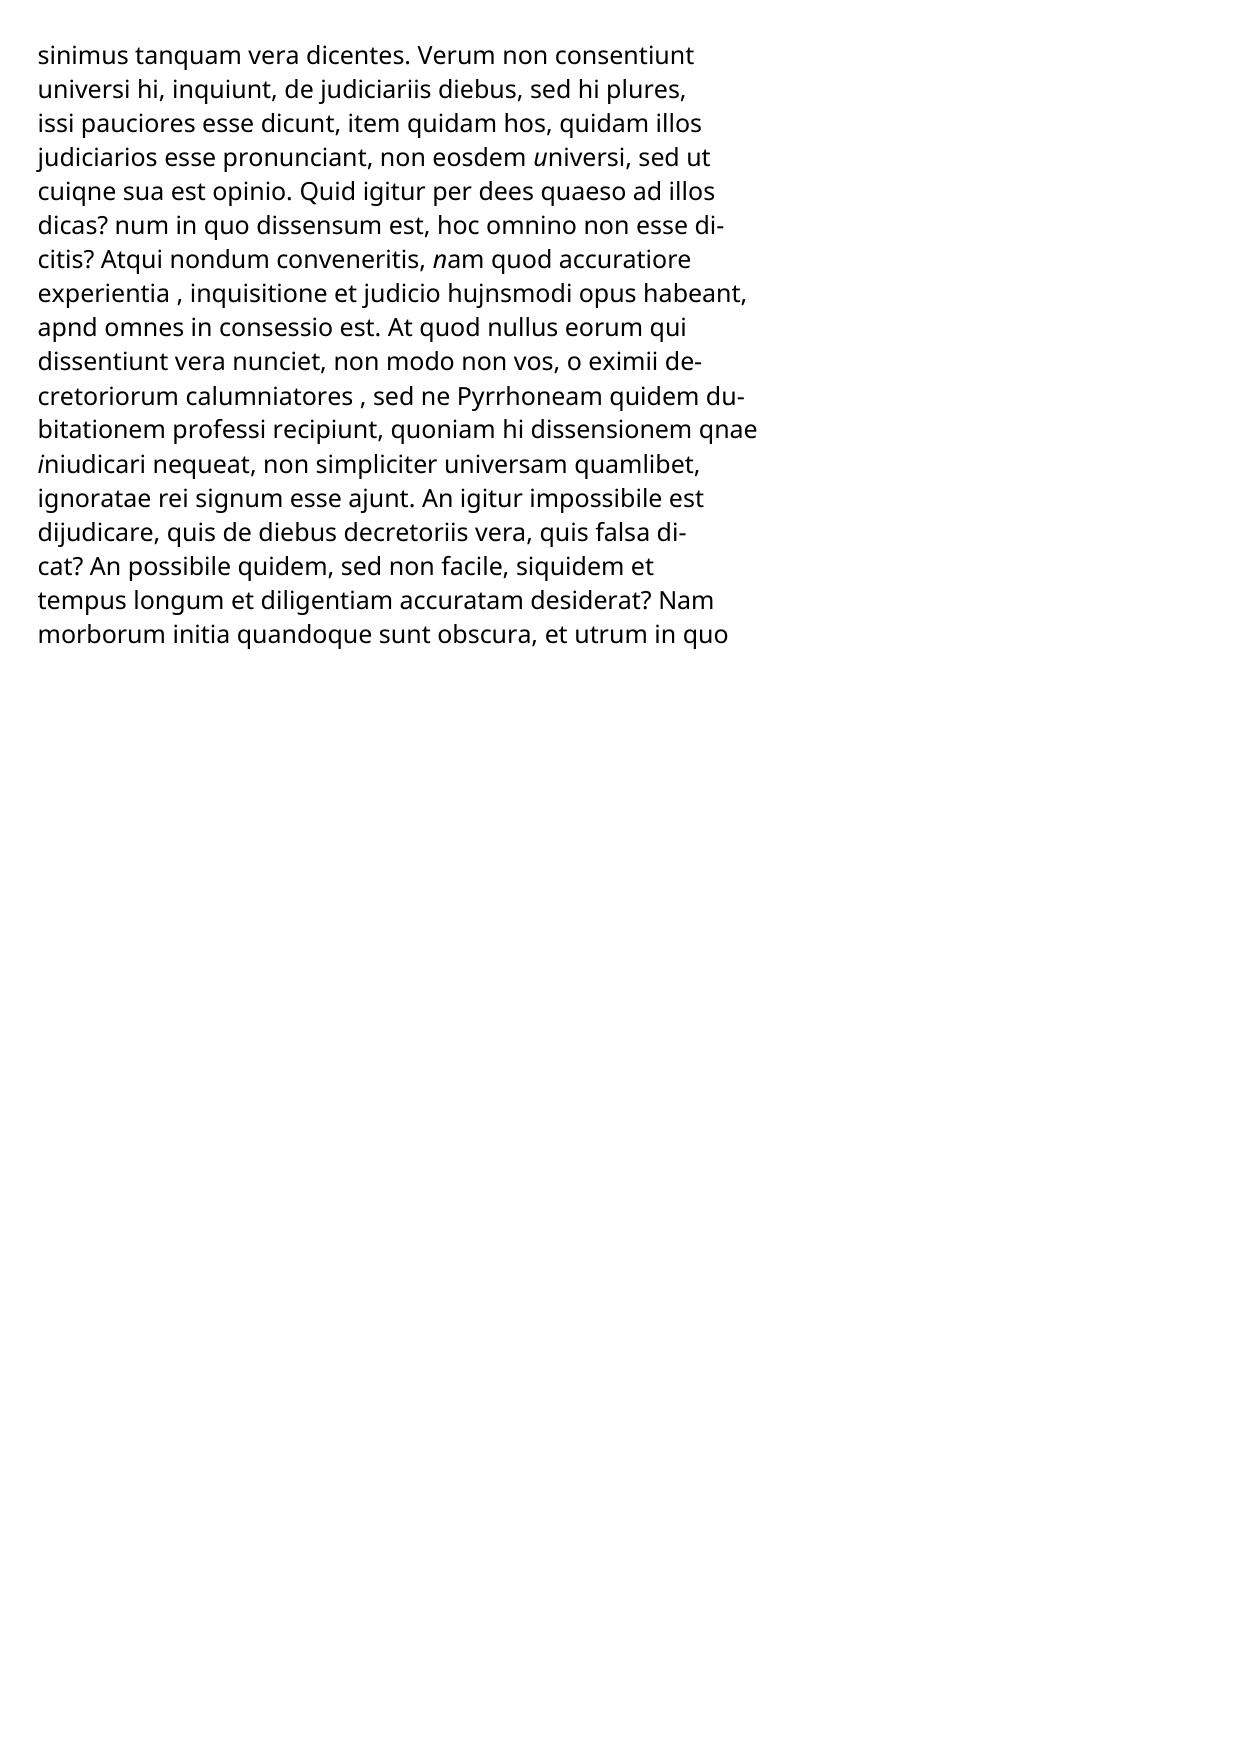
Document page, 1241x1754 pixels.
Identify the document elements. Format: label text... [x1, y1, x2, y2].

text sinimus tanquam vera dicentes. Verum non consentiunt universi hi, inquiunt, de judiciariis diebus, sed hi plures, issi pauciores esse dicunt, item quidam hos, quidam illos judiciarios esse pronunciant, non eosdem universi, sed ut cuiqne sua est opinio. Quid igitur per dees quaeso ad illos dicas? num in quo dissensum est, hoc omnino non esse di- citis? Atqui nondum conveneritis, nam quod accuratiore experientia , inquisitione et judicio hujnsmodi opus habeant, apnd omnes in consessio est. At quod nullus eorum qui dissentiunt vera nunciet, non modo non vos, o eximii de- cretoriorum calumniatores , sed ne Pyrrhoneam quidem du- bitationem professi recipiunt, quoniam hi dissensionem qnae iniudicari nequeat, non simpliciter universam quamlibet, ignoratae rei signum esse ajunt. An igitur impossibile est dijudicare, quis de diebus decretoriis vera, quis falsa di- cat? An possibile quidem, sed non facile, siquidem et tempus longum et diligentiam accuratam desiderat? Nam morborum initia quandoque sunt obscura, et utrum in quo [37, 37, 1203, 651]
